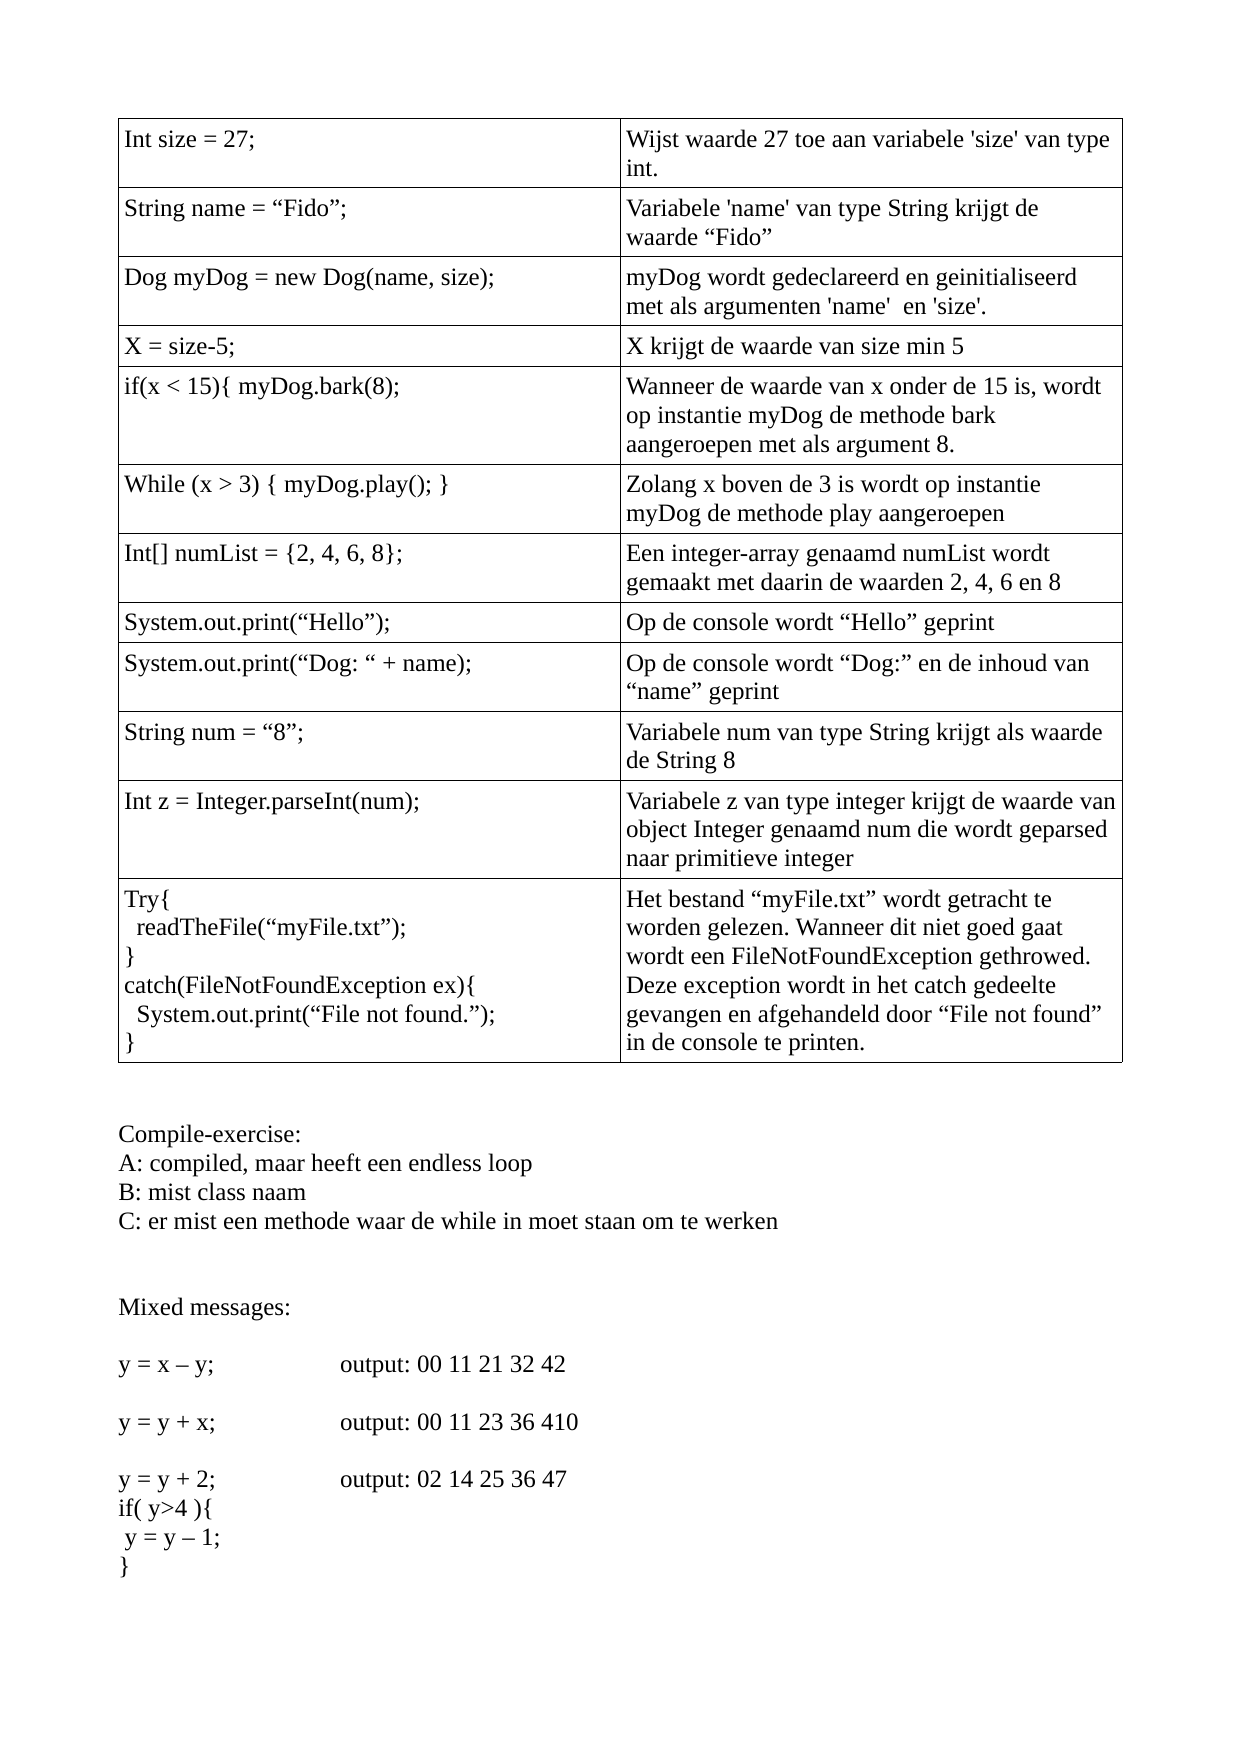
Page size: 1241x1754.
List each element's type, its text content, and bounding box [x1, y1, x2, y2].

table_cell Variabele z van type integer krijgt de waarde van object Integer genaamd num die wordt geparsed naar primitieve integer [621, 781, 1122, 878]
text B: mist class naam [118, 1177, 1122, 1206]
table_cell Het bestand “myFile.txt” wordt getracht te worden gelezen. Wanneer dit niet goed gaat wordt een FileNotFoundException gethrowed. Deze exception wordt in het catch gedeelte gevangen en afgehandeld door “File not found” in de console te printen. [621, 879, 1122, 1062]
text y = x – y; output: 00 11 21 32 42 [118, 1349, 1122, 1378]
table_cell if(x < 15){ myDog.bark(8); [119, 367, 620, 463]
table_cell System.out.print(“Dog: “ + name); [119, 643, 620, 711]
table_cell Zolang x boven de 3 is wordt op instantie myDog de methode play aangeroepen [621, 465, 1122, 532]
text Compile-exercise: [118, 1119, 1122, 1148]
table_cell Int z = Integer.parseInt(num); [119, 781, 620, 878]
text } [118, 1551, 1122, 1579]
table_cell myDog wordt gedeclareerd en geinitialiseerd met als argumenten 'name' en 'size'. [621, 257, 1122, 325]
table_cell Een integer-array genaamd numList wordt gemaakt met daarin de waarden 2, 4, 6 en 8 [621, 534, 1122, 602]
table_cell String num = “8”; [119, 712, 620, 780]
text if( y>4 ){ [118, 1493, 1122, 1522]
table_cell System.out.print(“Hello”); [119, 603, 620, 642]
table_cell Int[] numList = {2, 4, 6, 8}; [119, 534, 620, 602]
table_cell While (x > 3) { myDog.play(); } [119, 465, 620, 532]
table_cell X = size-5; [119, 326, 620, 366]
text Mixed messages: [118, 1292, 1122, 1321]
table_cell X krijgt de waarde van size min 5 [621, 326, 1122, 366]
table_cell Variabele 'name' van type String krijgt de waarde “Fido” [621, 188, 1122, 256]
table_cell String name = “Fido”; [119, 188, 620, 256]
table_cell Dog myDog = new Dog(name, size); [119, 257, 620, 325]
table_cell Try{ readTheFile(“myFile.txt”); } catch(FileNotFoundException ex){ System.out.print(“File not found.”); } [119, 879, 620, 1062]
table_cell Op de console wordt “Dog:” en de inhoud van “name” geprint [621, 643, 1122, 711]
table_cell Variabele num van type String krijgt als waarde de String 8 [621, 712, 1122, 780]
table_cell Op de console wordt “Hello” geprint [621, 603, 1122, 642]
text A: compiled, maar heeft een endless loop [118, 1148, 1122, 1177]
table_header Wijst waarde 27 toe aan variabele 'size' van type int. [621, 119, 1122, 187]
text y = y + x; output: 00 11 23 36 410 [118, 1407, 1122, 1436]
table_cell Wanneer de waarde van x onder de 15 is, wordt op instantie myDog de methode bark aangeroepen met als argument 8. [621, 367, 1122, 463]
text y = y + 2; output: 02 14 25 36 47 [118, 1464, 1122, 1493]
text C: er mist een methode waar de while in moet staan om te werken [118, 1206, 1122, 1234]
text y = y – 1; [118, 1522, 1122, 1551]
table_header Int size = 27; [119, 119, 620, 187]
